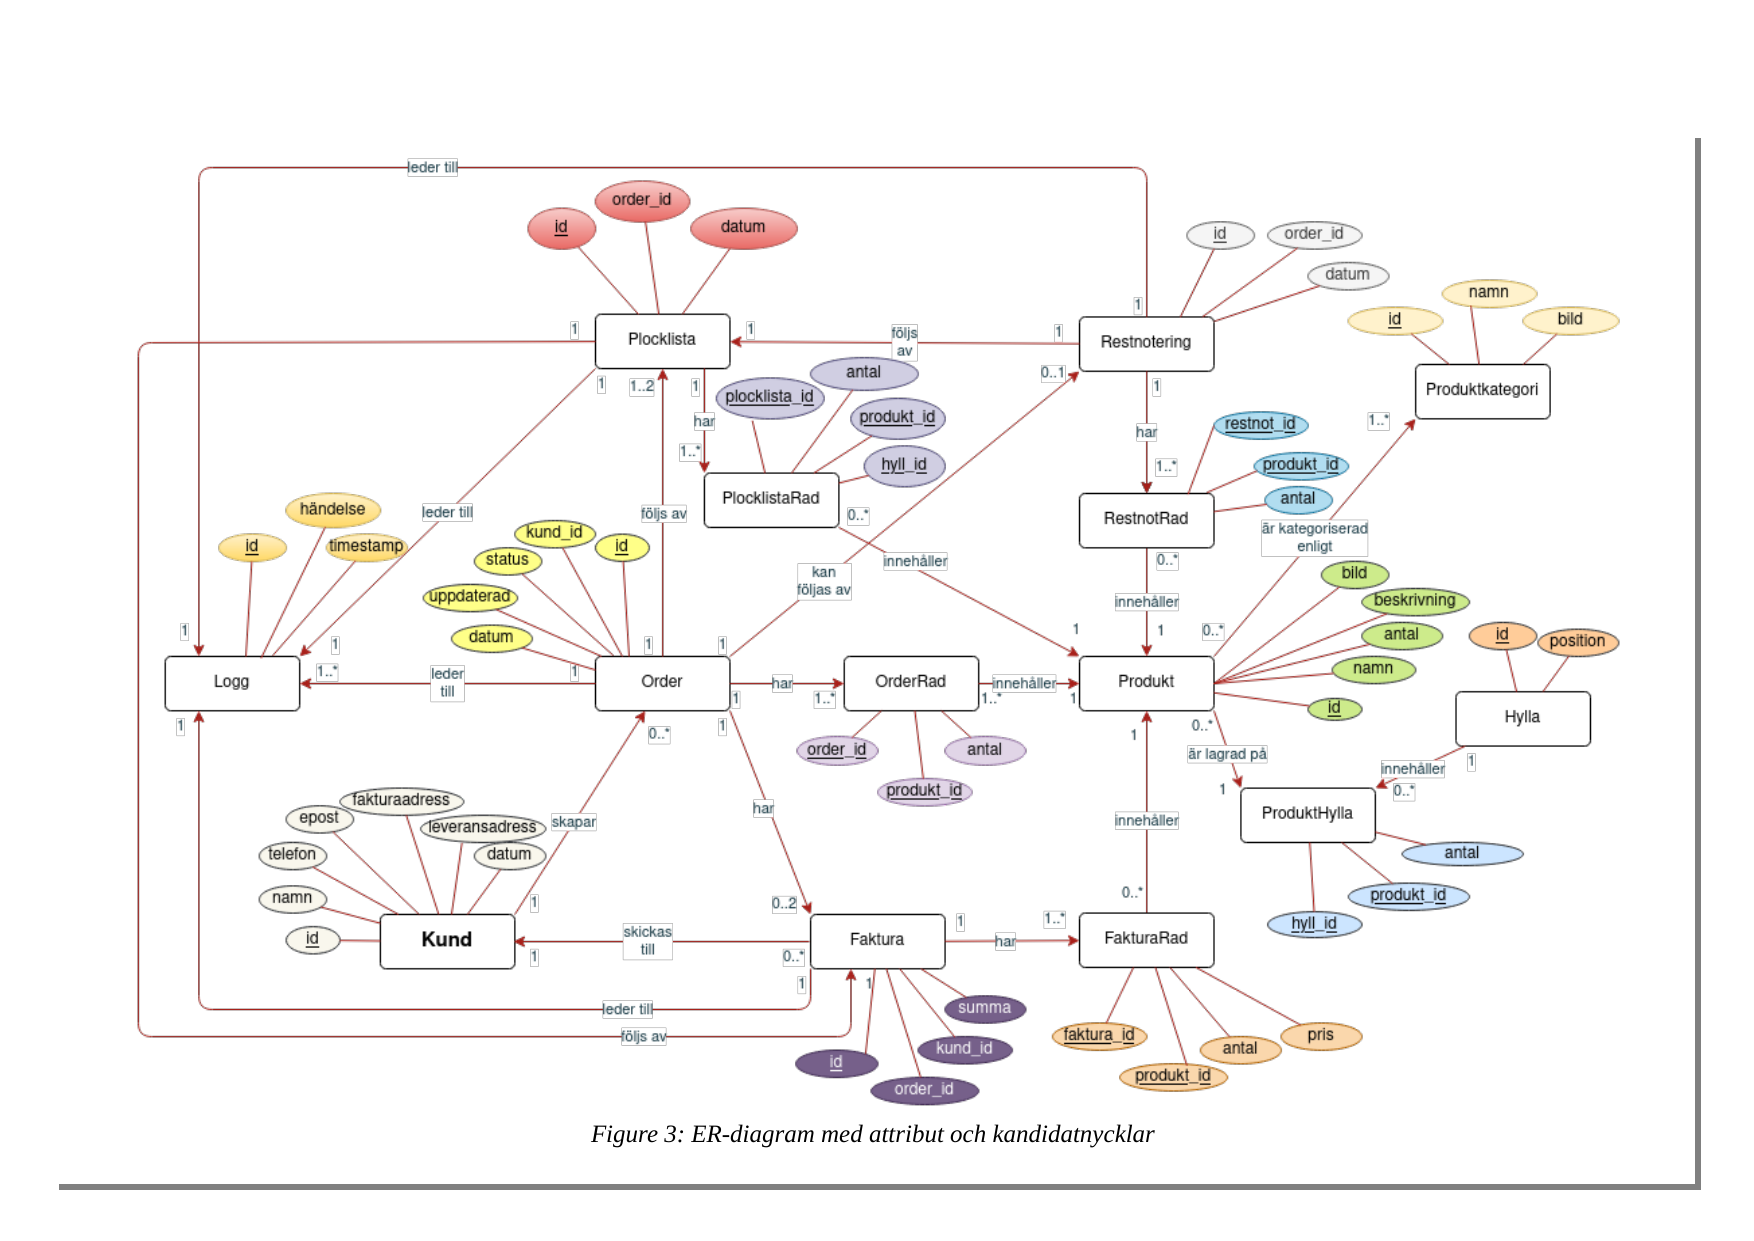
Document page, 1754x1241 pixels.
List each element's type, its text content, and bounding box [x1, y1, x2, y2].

picture [115, 144, 1633, 1119]
text Figure 3: ER-diagram med attribut och kandidatnycklar [53, 144, 1695, 1148]
